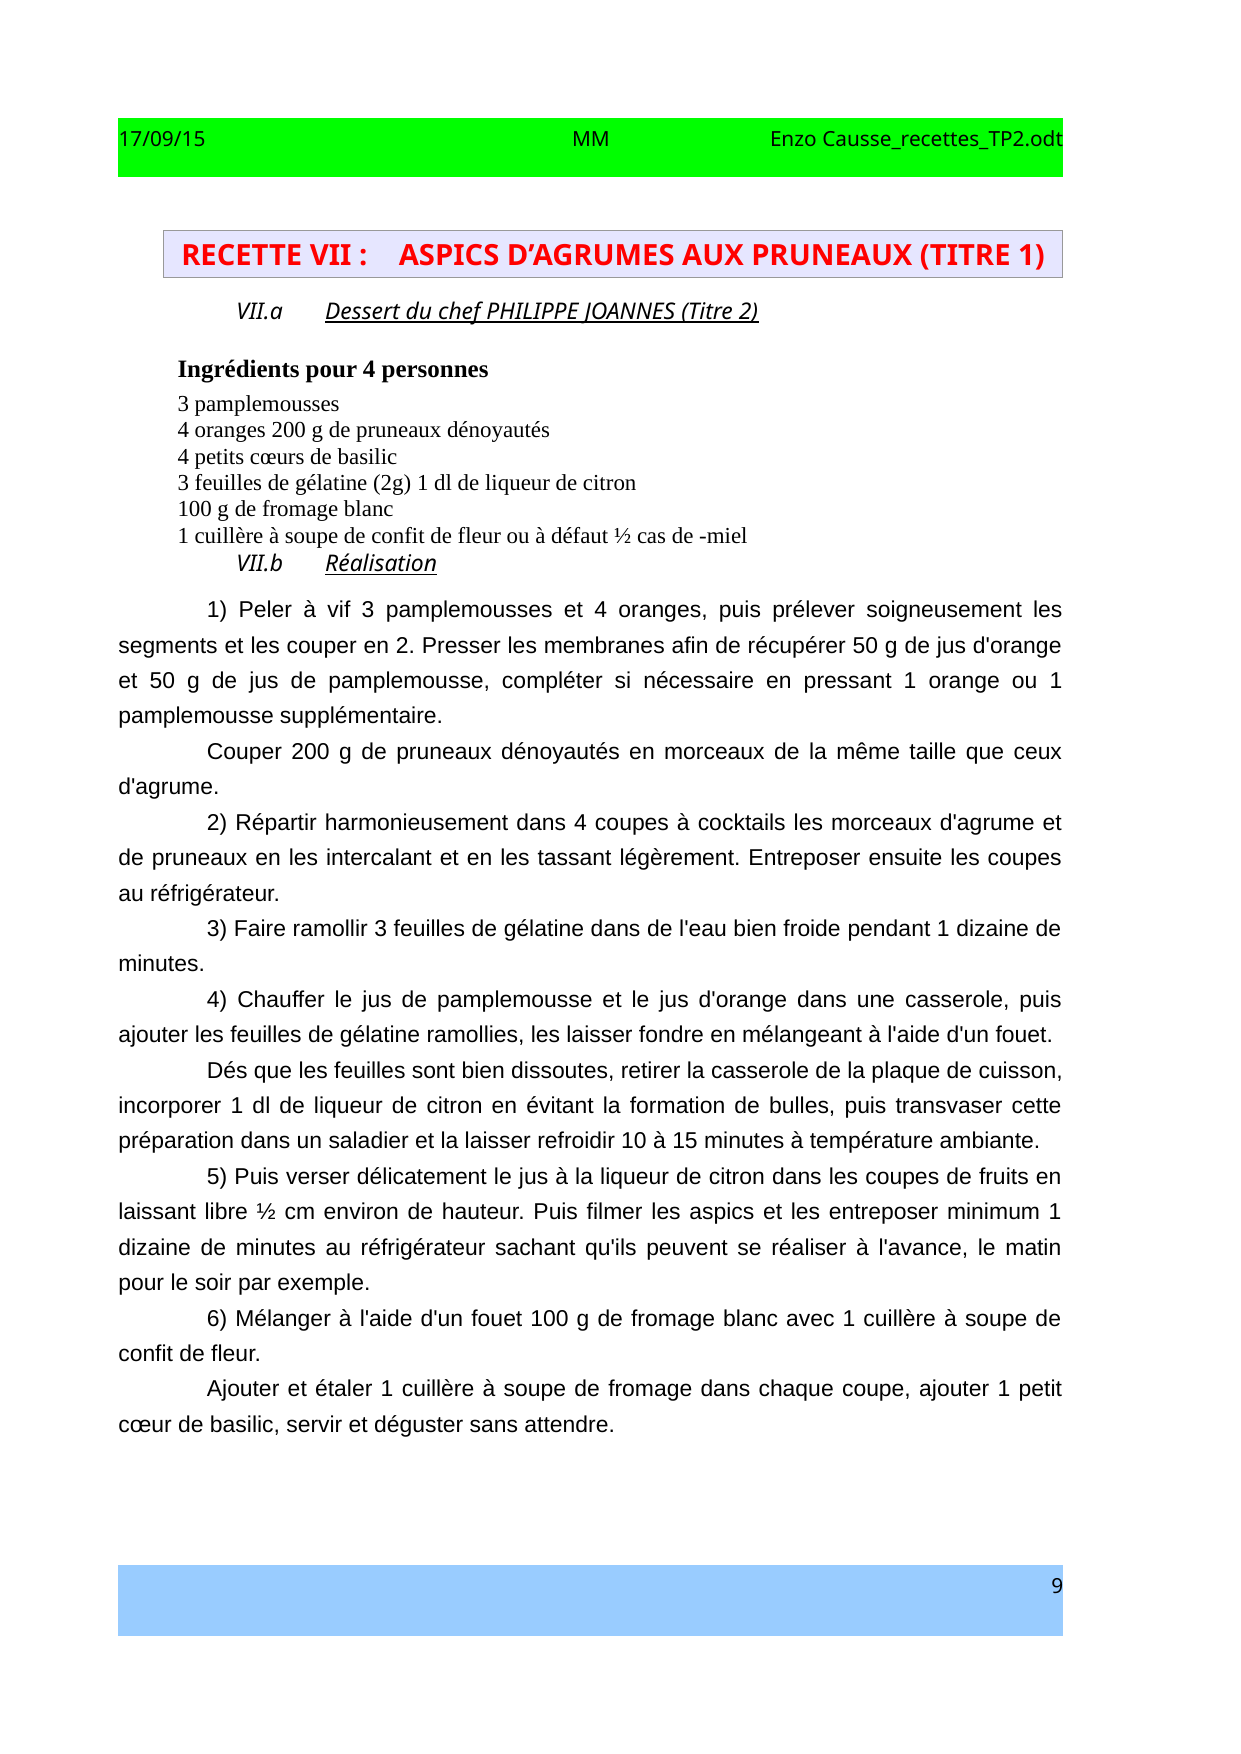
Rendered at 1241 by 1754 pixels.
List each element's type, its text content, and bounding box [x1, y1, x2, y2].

text 6) Mélanger à l'aide d'un fouet 100 g de fromage blanc avec 1 cuillère à soupe de confit de fleur. [118, 1298, 1063, 1368]
text 3) Faire ramollir 3 feuilles de gélatine dans de l'eau bien froide pendant 1 dizaine de minutes. [118, 908, 1063, 979]
subtitle Dessert du chef PHILIPPE JOANNES (Titre 2) [177, 296, 1063, 325]
text 4) Chauffer le jus de pamplemousse et le jus d'orange dans une casserole, puis ajouter les feuilles de gélatine ramollies, les laisser fondre en mélangeant à l'aide d'un fouet. [118, 979, 1063, 1050]
text Dés que les feuilles sont bien dissoutes, retirer la casserole de la plaque de cuisson, incorporer 1 dl de liqueur de citron en évitant la formation de bulles, puis transvaser cette préparation dans un saladier et la laisser refroidir 10 à 15 minutes à température ambiante. [118, 1050, 1063, 1156]
text 5) Puis verser délicatement le jus à la liqueur de citron dans les coupes de fruits en laissant libre ½ cm environ de hauteur. Puis filmer les aspics et les entreposer minimum 1 dizaine de minutes au réfrigérateur sachant qu'ils peuvent se réaliser à l'avance, le matin pour le soir par exemple. [118, 1156, 1063, 1298]
subtitle 100 g de fromage blanc [177, 495, 1063, 522]
text Couper 200 g de pruneaux dénoyautés en morceaux de la même taille que ceux d'agrume. [118, 731, 1063, 802]
subtitle Ingrédients pour 4 personnes [177, 349, 1063, 384]
subtitle 4 petits cœurs de basilic [177, 443, 1063, 469]
subtitle 3 feuilles de gélatine (2g) 1 dl de liqueur de citron [177, 469, 1063, 495]
text 2) Répartir harmonieusement dans 4 coupes à cocktails les morceaux d'agrume et de pruneaux en les intercalant et en les tassant légèrement. Entreposer ensuite les coupes au réfrigérateur. [118, 802, 1063, 908]
subtitle 4 oranges 200 g de pruneaux dénoyautés [177, 416, 1063, 443]
subtitle 1 cuillère à soupe de confit de fleur ou à défaut ½ cas de -miel [177, 522, 1063, 548]
text Ajouter et étaler 1 cuillère à soupe de fromage dans chaque coupe, ajouter 1 petit cœur de basilic, servir et déguster sans attendre. [118, 1368, 1063, 1439]
text 1) Peler à vif 3 pamplemousses et 4 oranges, puis prélever soigneusement les segments et les couper en 2. Presser les membranes afin de récupérer 50 g de jus d'orange et 50 g de jus de pamplemousse, compléter si nécessaire en pressant 1 orange ou 1 pamplemousse supplémentaire. [118, 589, 1063, 731]
subtitle 3 pamplemousses [177, 390, 1063, 416]
subtitle Réalisation [177, 548, 1063, 578]
subtitle Aspics d’agrumes aux pruneaux (Titre 1) [164, 231, 1062, 277]
